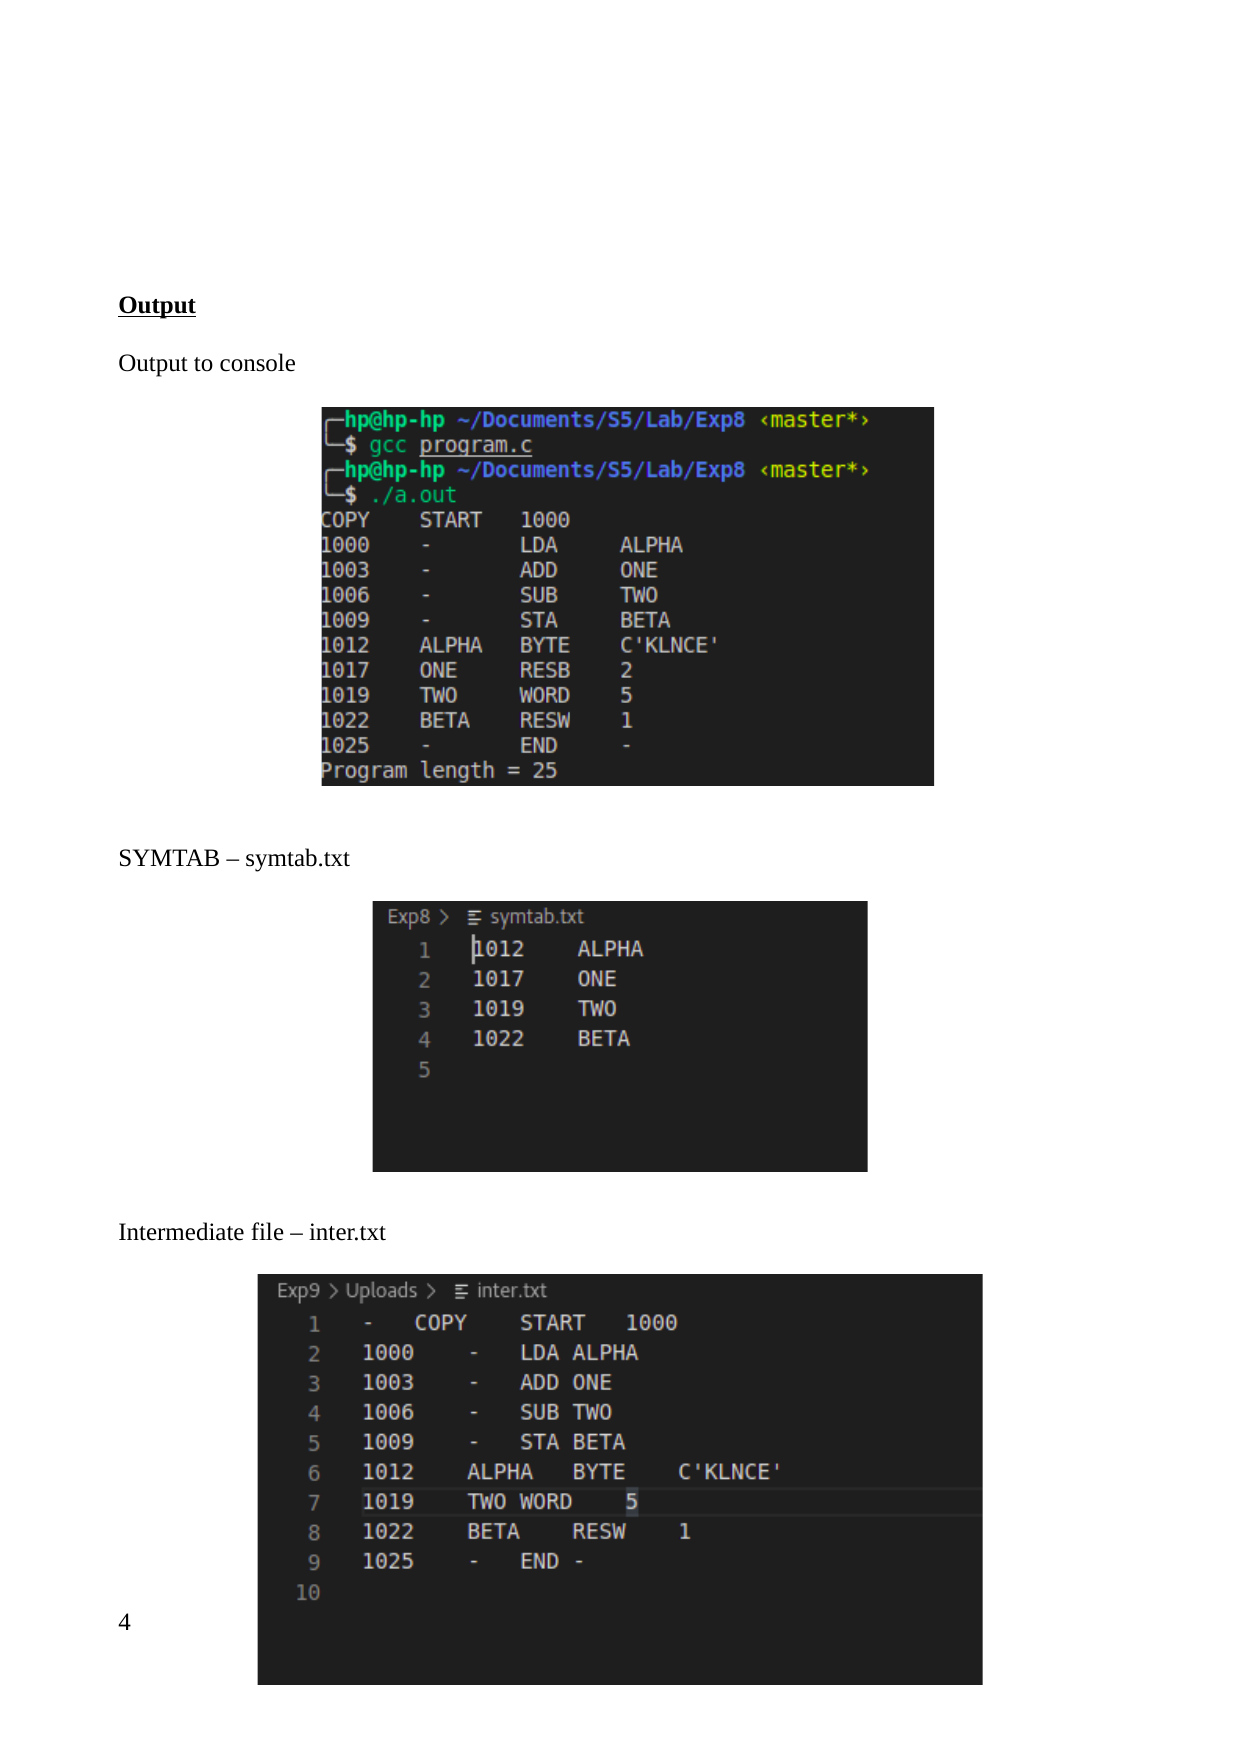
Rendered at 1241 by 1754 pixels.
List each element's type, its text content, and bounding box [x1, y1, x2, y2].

picture [372, 901, 868, 1172]
picture [257, 1274, 983, 1685]
picture [321, 407, 935, 786]
text Output to console [118, 348, 1122, 377]
text SYMTAB – symtab.txt [118, 843, 1122, 872]
text Output [118, 291, 1122, 319]
text Intermediate file – inter.txt [118, 1217, 1122, 1246]
